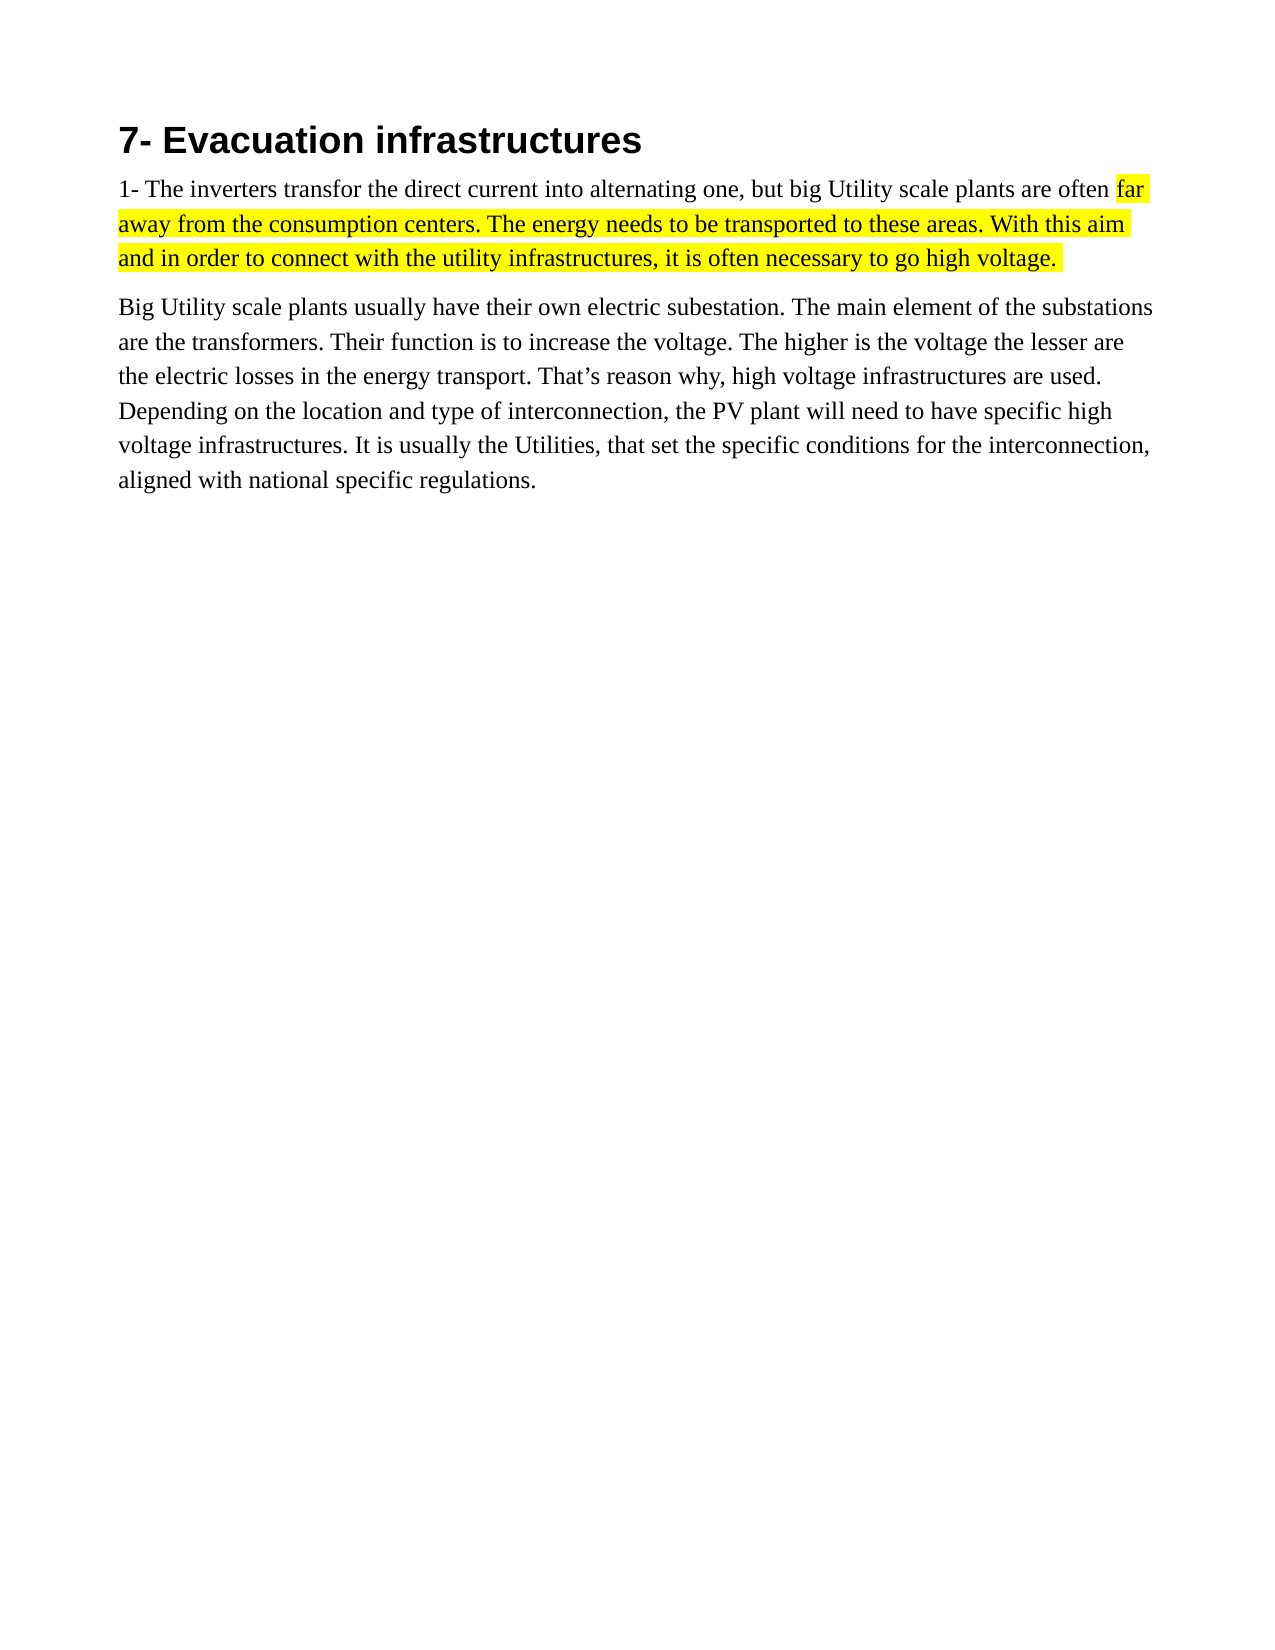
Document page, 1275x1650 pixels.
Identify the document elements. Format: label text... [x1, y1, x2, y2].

subtitle 7- Evacuation infrastructures [118, 118, 1157, 162]
text 1- The inverters transfor the direct current into alternating one, but big Utility scale plants are often far away from the consumption centers. The energy needs to be transported to these areas. With this aim and in order to connect with the utility infrastructures, it is often necessary to go high voltage. [118, 174, 1157, 272]
text Big Utility scale plants usually have their own electric subestation. The main element of the substations are the transformers. Their function is to increase the voltage. The higher is the voltage the lesser are the electric losses in the energy transport. That’s reason why, high voltage infrastructures are used. Depending on the location and type of interconnection, the PV plant will need to have specific high voltage infrastructures. It is usually the Utilities, that set the specific conditions for the interconnection, aligned with national specific regulations. [118, 292, 1157, 493]
